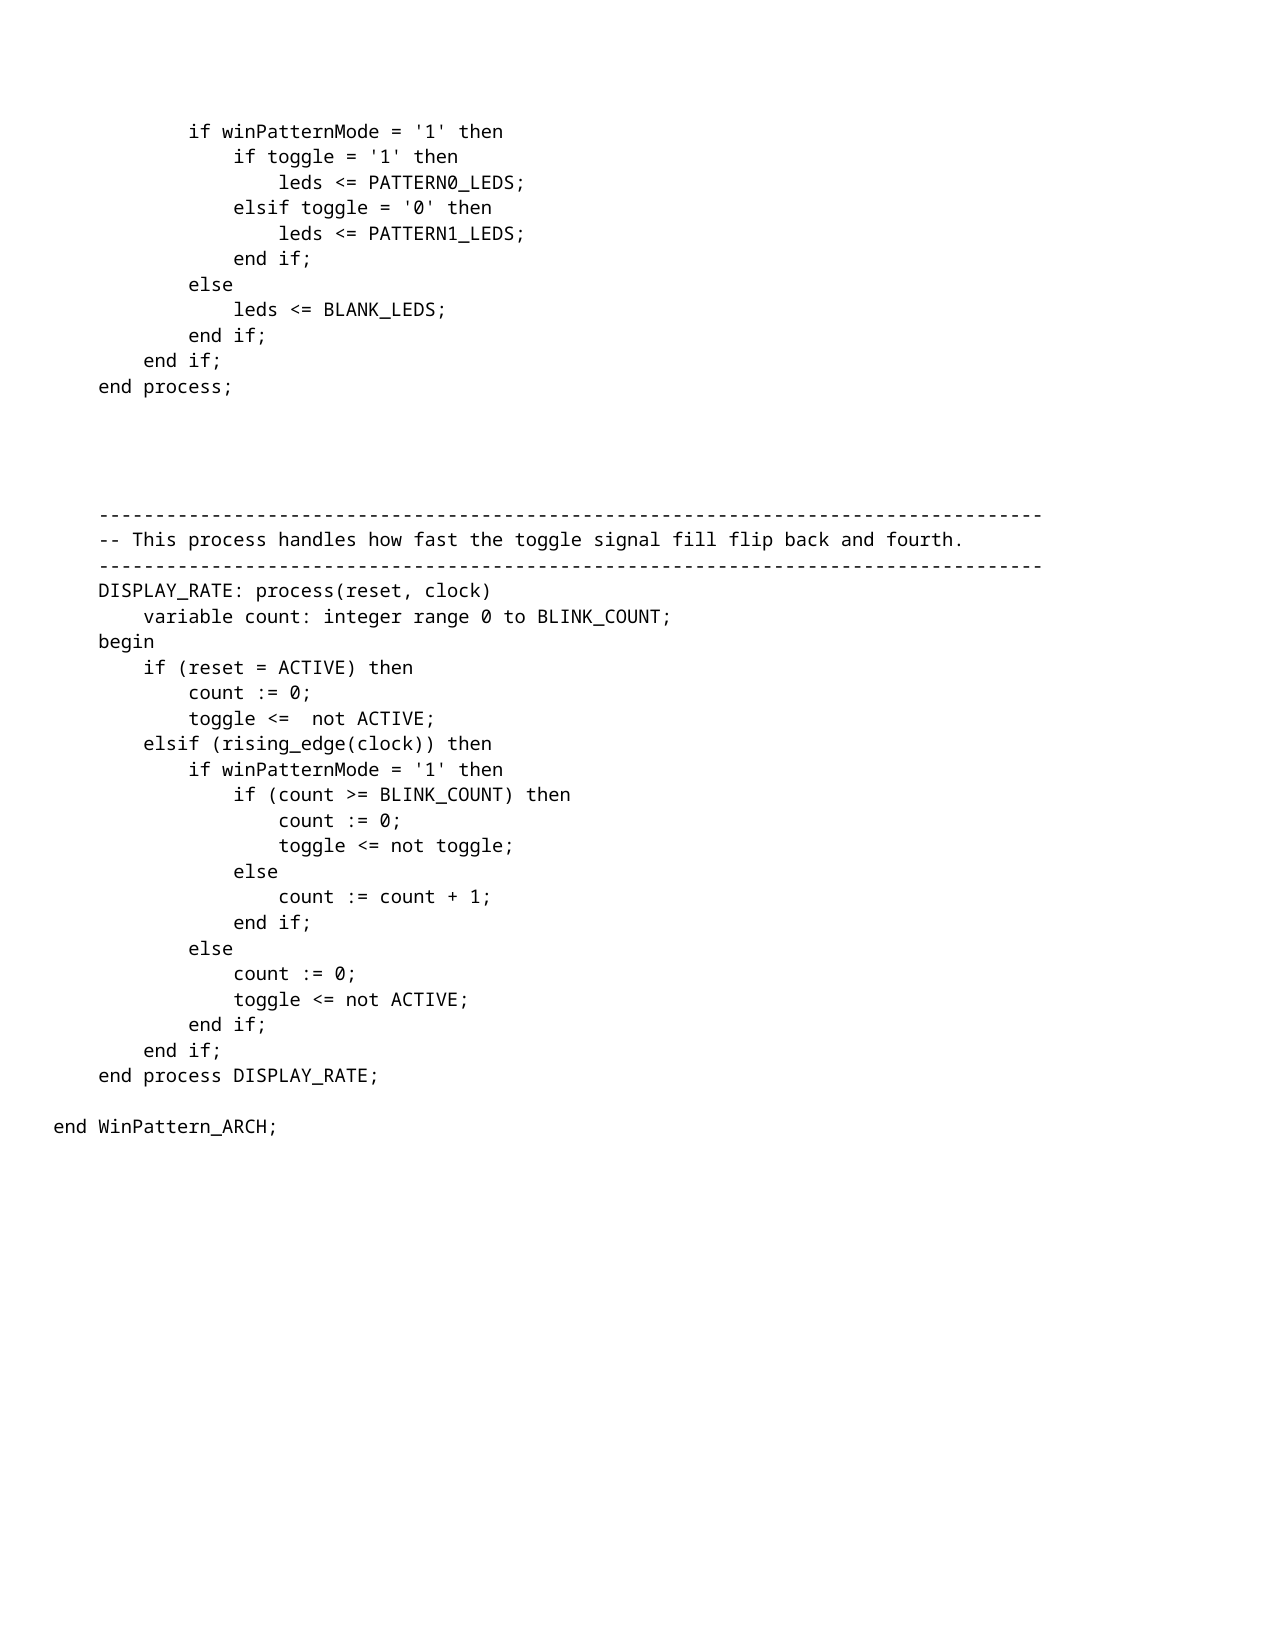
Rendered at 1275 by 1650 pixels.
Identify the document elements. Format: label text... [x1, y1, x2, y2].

text count := 0; [53, 679, 1216, 705]
text ------------------------------------------------------------------------------------ [53, 501, 1216, 526]
text DISPLAY_RATE: process(reset, clock) [53, 577, 1216, 603]
text count := count + 1; [53, 884, 1216, 909]
text else [53, 858, 1216, 884]
text count := 0; [53, 807, 1216, 833]
text end if; [53, 348, 1216, 373]
text toggle <= not toggle; [53, 833, 1216, 858]
text end if; [53, 322, 1216, 348]
text begin [53, 628, 1216, 654]
text if toggle = '1' then [53, 144, 1216, 169]
text end process; [53, 373, 1216, 399]
text -- This process handles how fast the toggle signal fill flip back and fourth. [53, 526, 1216, 552]
text elsif (rising_edge(clock)) then [53, 731, 1216, 756]
text if winPatternMode = '1' then [53, 118, 1216, 144]
text if (reset = ACTIVE) then [53, 654, 1216, 679]
text leds <= BLANK_LEDS; [53, 297, 1216, 322]
text leds <= PATTERN1_LEDS; [53, 220, 1216, 246]
text variable count: integer range 0 to BLINK_COUNT; [53, 603, 1216, 628]
text if (count >= BLINK_COUNT) then [53, 782, 1216, 807]
text end if; [53, 909, 1216, 935]
text toggle <= not ACTIVE; [53, 705, 1216, 731]
text end if; [53, 1037, 1216, 1062]
text end process DISPLAY_RATE; [53, 1062, 1216, 1088]
text if winPatternMode = '1' then [53, 756, 1216, 782]
text else [53, 935, 1216, 960]
text ------------------------------------------------------------------------------------ [53, 552, 1216, 577]
text toggle <= not ACTIVE; [53, 986, 1216, 1011]
text end if; [53, 1011, 1216, 1037]
text count := 0; [53, 960, 1216, 986]
text leds <= PATTERN0_LEDS; [53, 169, 1216, 195]
text end if; [53, 246, 1216, 271]
text end WinPattern_ARCH; [53, 1113, 1216, 1139]
text else [53, 271, 1216, 297]
text elsif toggle = '0' then [53, 195, 1216, 220]
